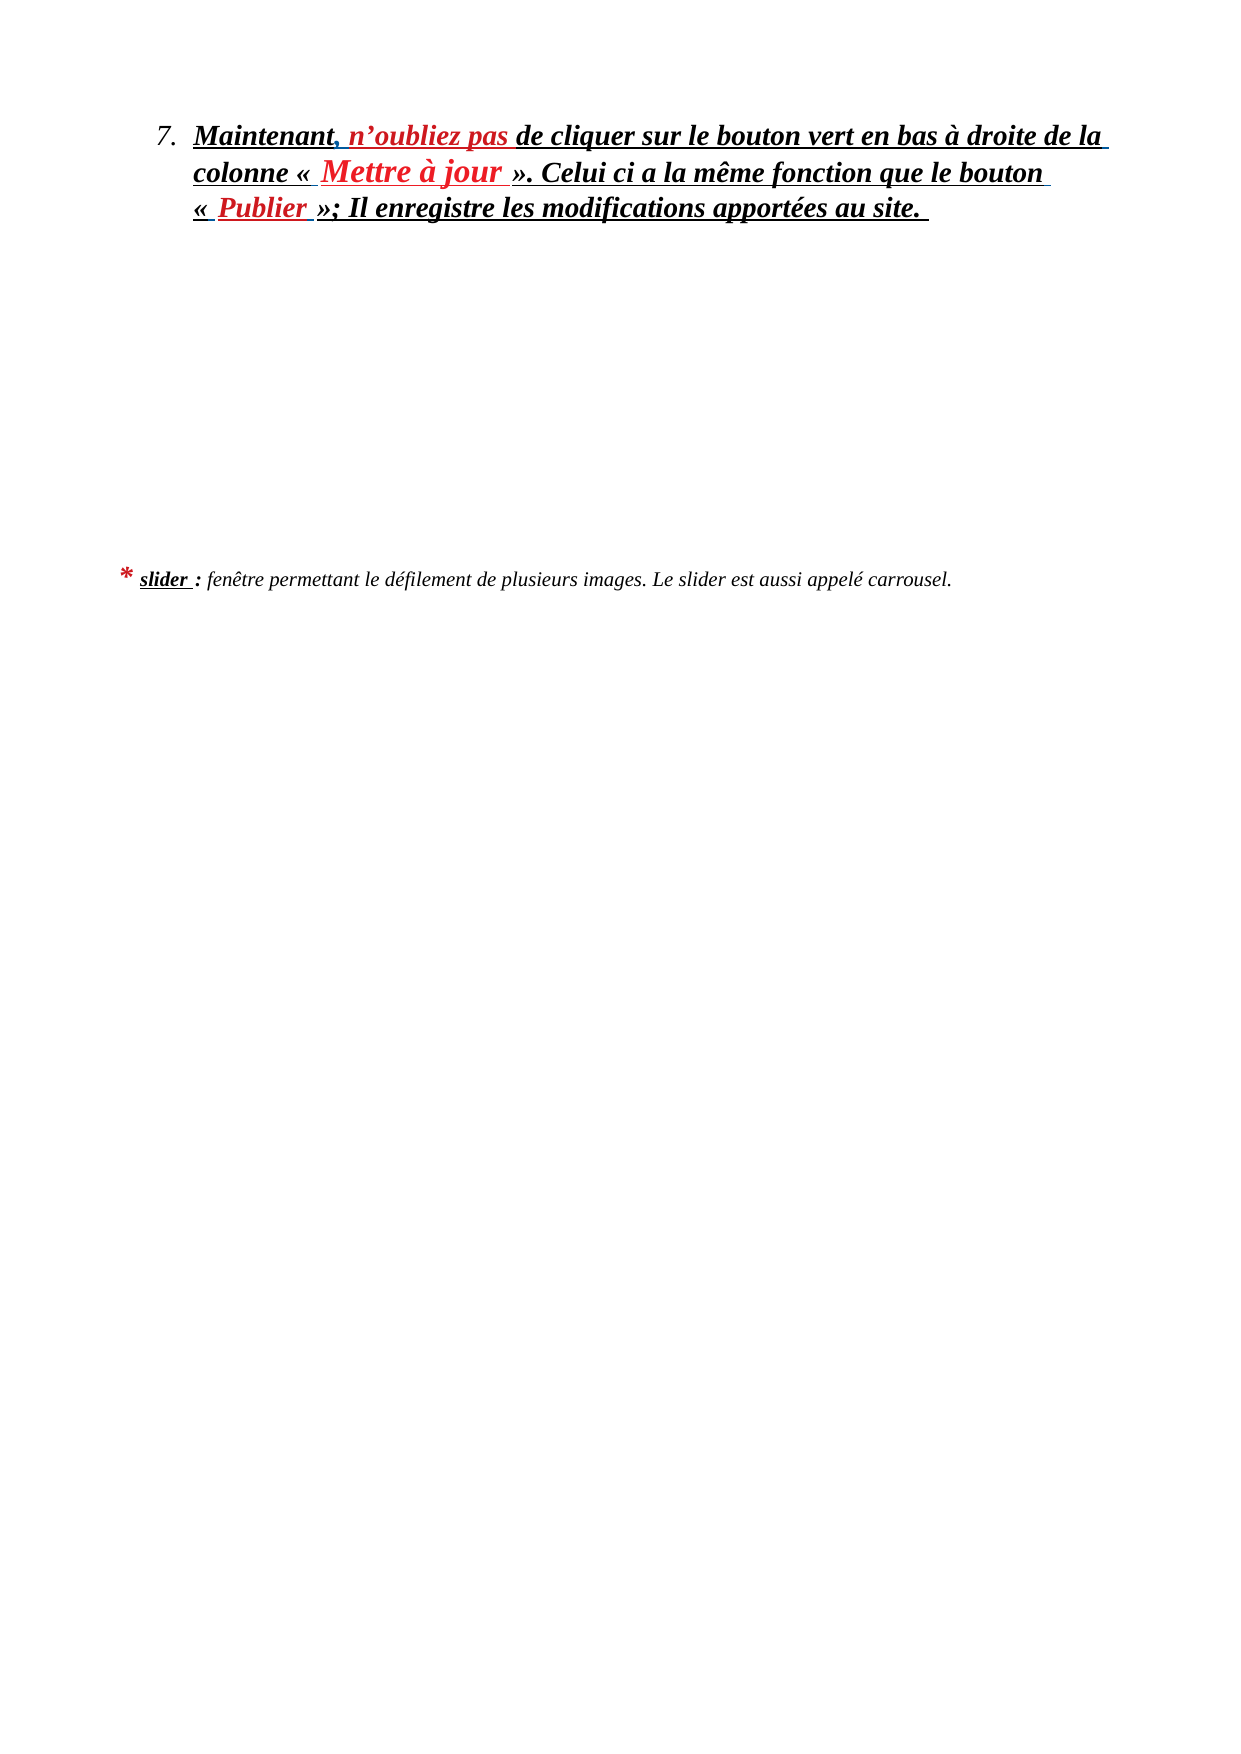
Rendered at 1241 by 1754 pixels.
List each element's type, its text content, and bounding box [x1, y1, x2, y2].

list Maintenant, n’oubliez pas de cliquer sur le bouton vert en bas à droite de la colonne « Mettre à jour ». Celui ci a la même fonction que le bouton « Publier »; Il enregistre les modifications apportées au site. [156, 118, 1122, 223]
text * slider : fenêtre permettant le défilement de plusieurs images. Le slider est aussi appelé carrousel. [118, 559, 1122, 592]
